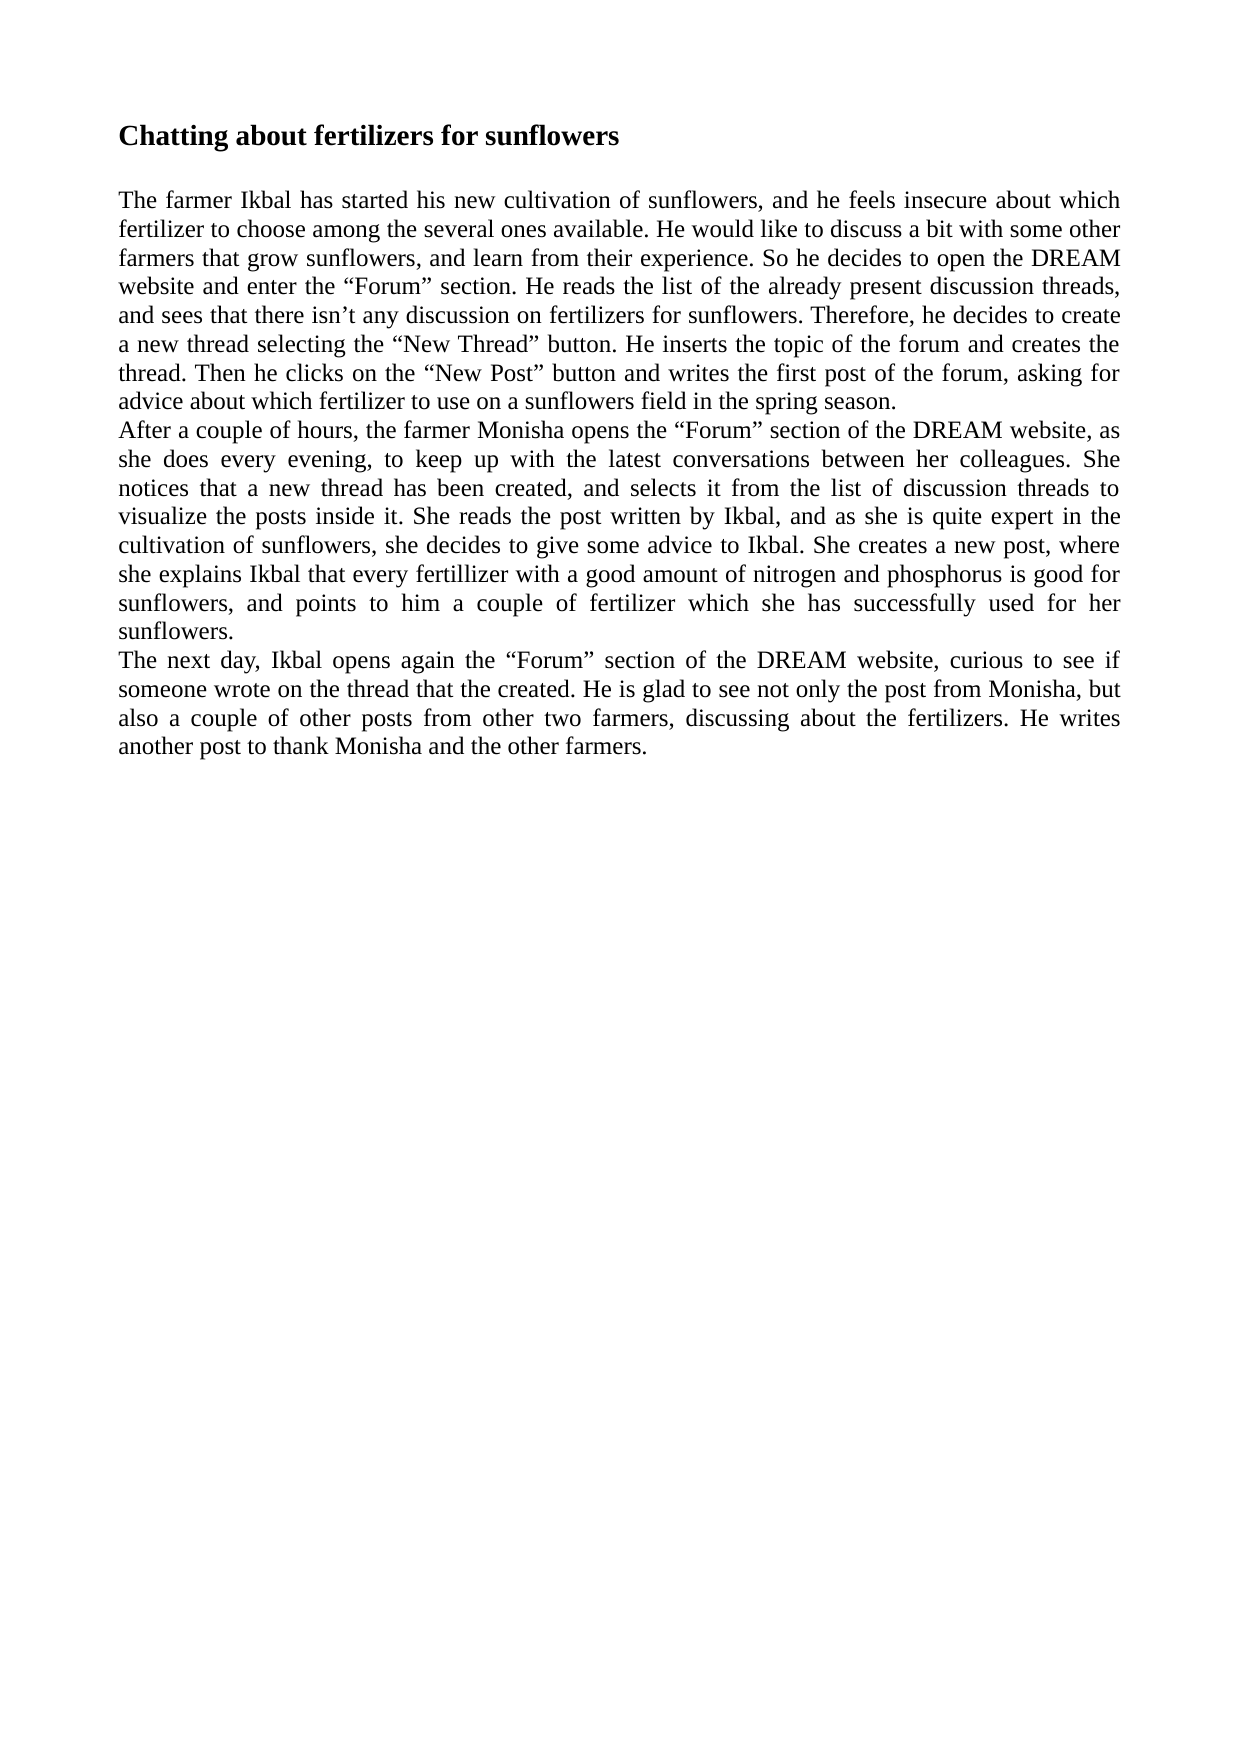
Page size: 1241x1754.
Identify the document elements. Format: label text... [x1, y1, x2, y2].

text Chatting about fertilizers for sunflowers [118, 118, 1122, 152]
text The next day, Ikbal opens again the “Forum” section of the DREAM website, curious to see if someone wrote on the thread that the created. He is glad to see not only the post from Monisha, but also a couple of other posts from other two farmers, discussing about the fertilizers. He writes another post to thank Monisha and the other farmers. [118, 645, 1122, 760]
text After a couple of hours, the farmer Monisha opens the “Forum” section of the DREAM website, as she does every evening, to keep up with the latest conversations between her colleagues. She notices that a new thread has been created, and selects it from the list of discussion threads to visualize the posts inside it. She reads the post written by Ikbal, and as she is quite expert in the cultivation of sunflowers, she decides to give some advice to Ikbal. She creates a new post, where she explains Ikbal that every fertillizer with a good amount of nitrogen and phosphorus is good for sunflowers, and points to him a couple of fertilizer which she has successfully used for her sunflowers. [118, 415, 1122, 645]
text The farmer Ikbal has started his new cultivation of sunflowers, and he feels insecure about which fertilizer to choose among the several ones available. He would like to discuss a bit with some other farmers that grow sunflowers, and learn from their experience. So he decides to open the DREAM website and enter the “Forum” section. He reads the list of the already present discussion threads, and sees that there isn’t any discussion on fertilizers for sunflowers. Therefore, he decides to create a new thread selecting the “New Thread” button. He inserts the topic of the forum and creates the thread. Then he clicks on the “New Post” button and writes the first post of the forum, asking for advice about which fertilizer to use on a sunflowers field in the spring season. [118, 185, 1122, 415]
